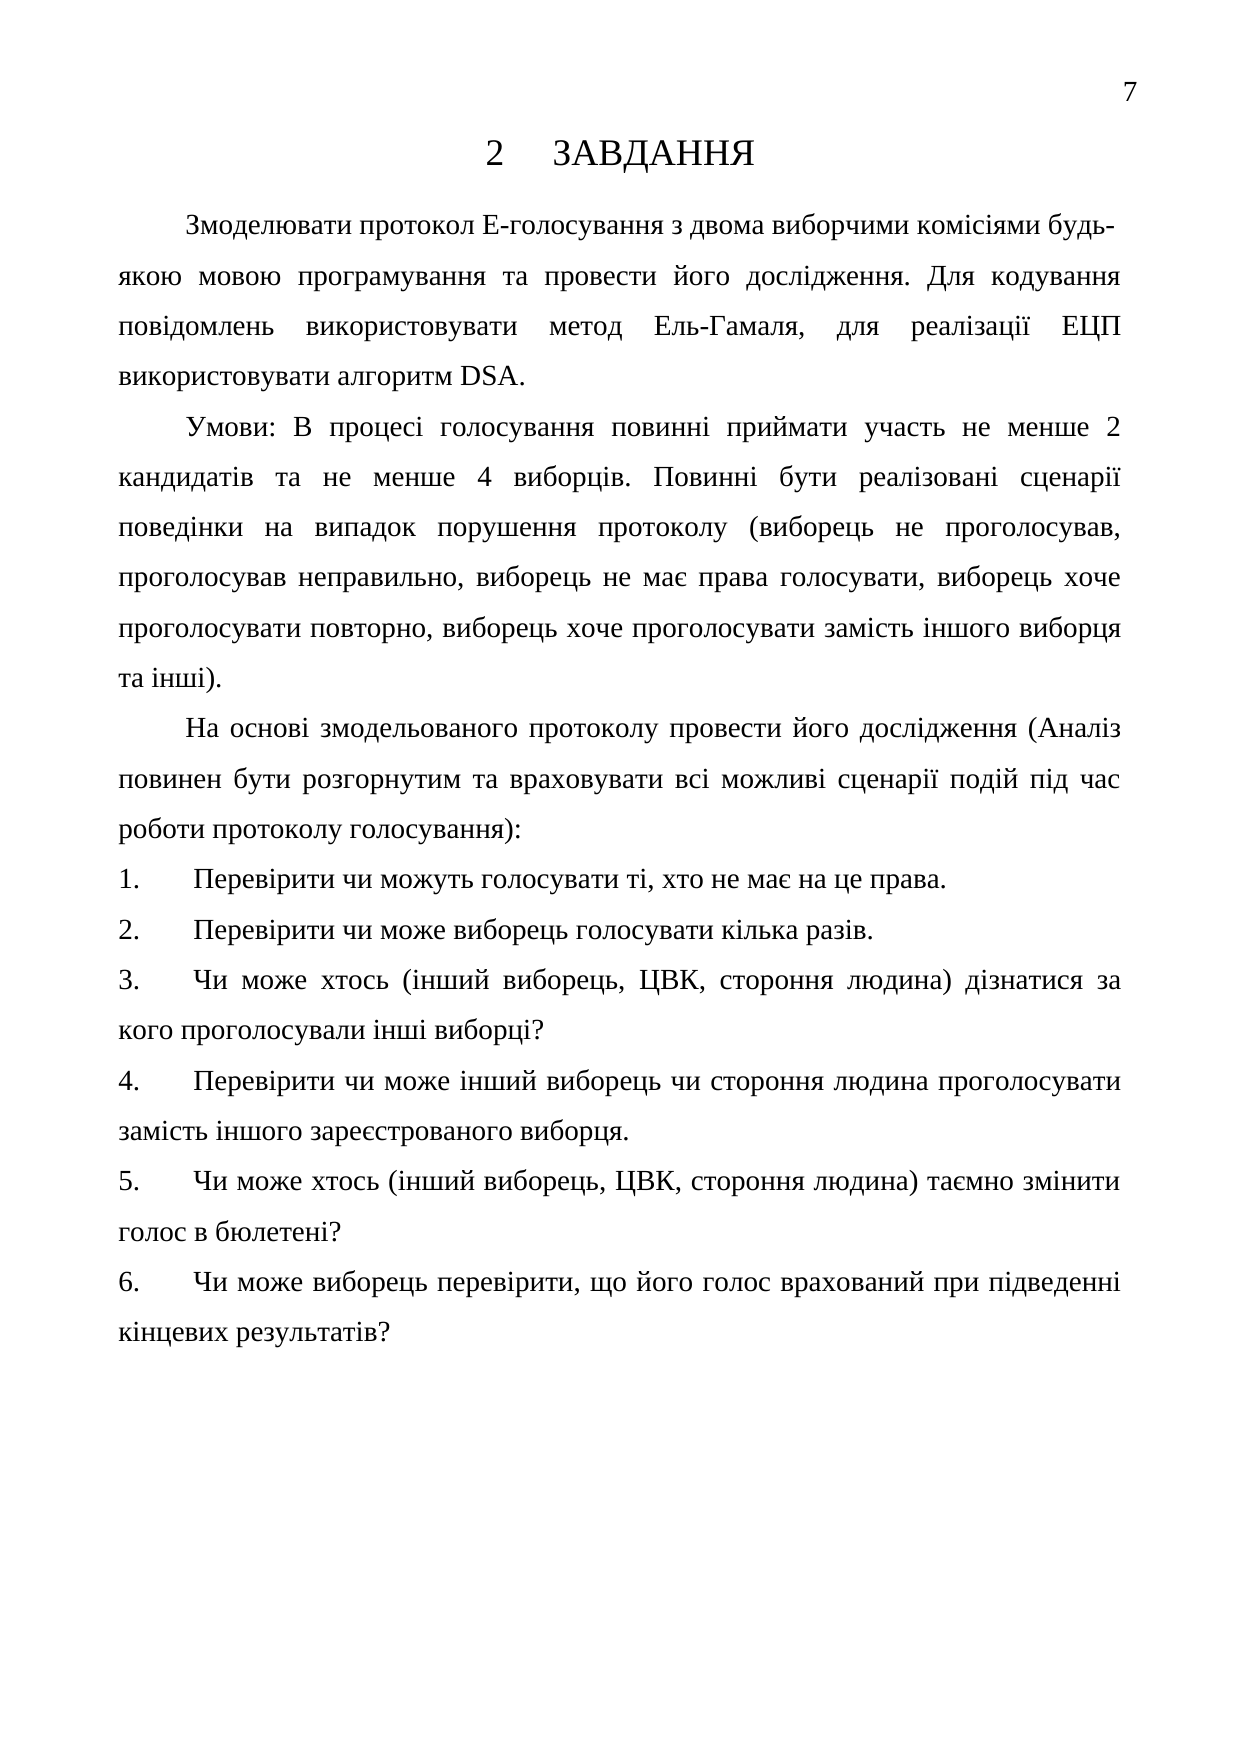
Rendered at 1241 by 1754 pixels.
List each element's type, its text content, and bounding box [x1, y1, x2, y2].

list Перевірити чи може інший виборець чи стороння людина проголосувати замість іншого зареєстрованого виборця. [118, 1063, 1122, 1147]
list Перевірити чи можуть голосувати ті, хто не має на це права. [118, 861, 1122, 895]
list Чи може виборець перевірити, що його голос врахований при підведенні кінцевих результатів? [118, 1264, 1122, 1348]
text На основі змодельованого протоколу провести його дослідження (Аналіз повинен бути розгорнутим та враховувати всі можливі сценарії подій під час роботи протоколу голосування): [118, 711, 1122, 845]
text Змоделювати протокол Е-голосування з двома виборчими комісіями будь- [118, 207, 1122, 241]
list Перевірити чи може виборець голосувати кілька разів. [118, 912, 1122, 945]
text Умови: В процесі голосування повинні приймати участь не менше 2 кандидатів та не менше 4 виборців. Повинні бути реалізовані сценарії поведінки на випадок порушення протоколу (виборець не проголосував, проголосував неправильно, виборець не має права голосувати, виборець хоче проголосувати повторно, виборець хоче проголосувати замість іншого виборця та інші). [118, 409, 1122, 694]
list Чи може хтось (інший виборець, ЦВК, стороння людина) дізнатися за кого проголосували інші виборці? [118, 962, 1122, 1046]
text якою мовою програмування та провести його дослідження. Для кодування повідомлень використовувати метод Ель-Гамаля, для реалізації ЕЦП використовувати алгоритм DSA. [118, 258, 1122, 392]
list Чи може хтось (інший виборець, ЦВК, стороння людина) таємно змінити голос в бюлетені? [118, 1163, 1122, 1247]
subtitle Завдання [118, 130, 1122, 173]
